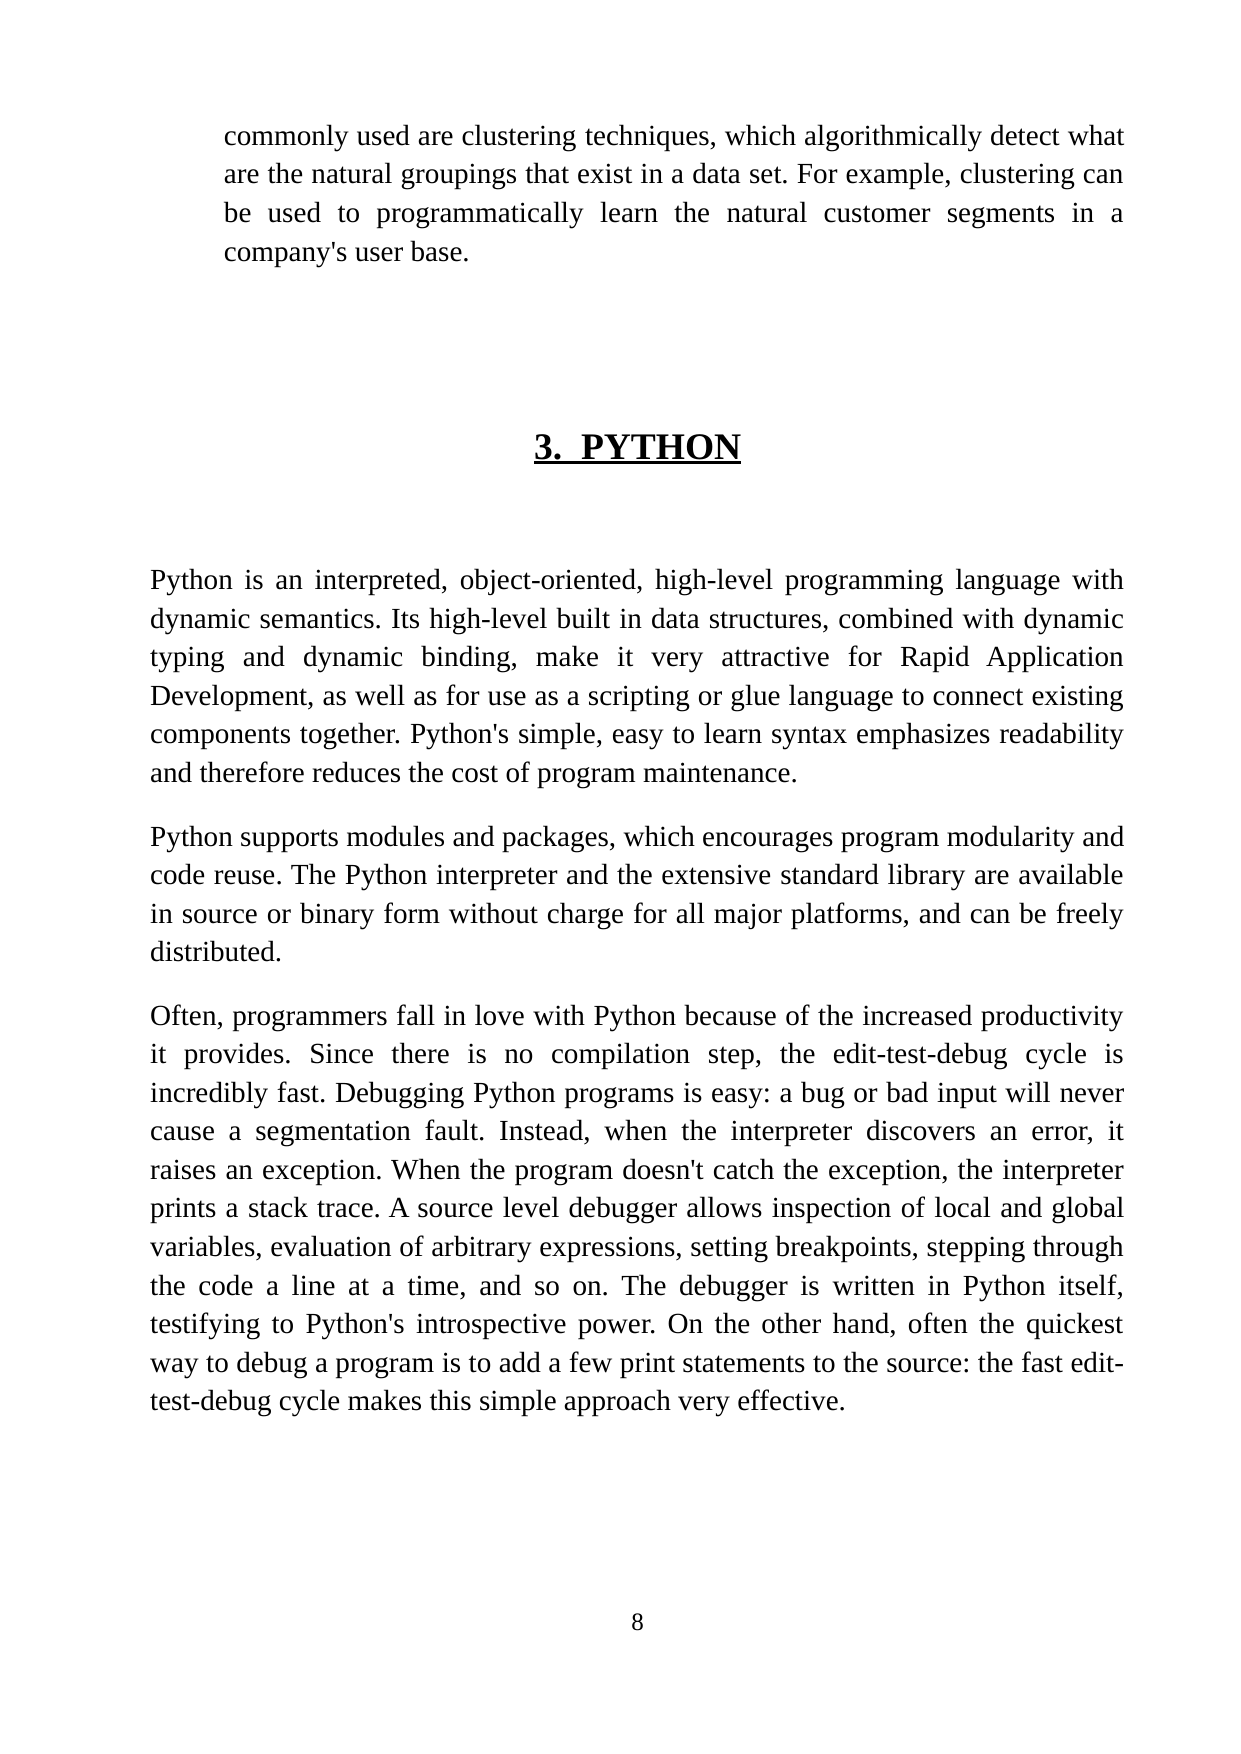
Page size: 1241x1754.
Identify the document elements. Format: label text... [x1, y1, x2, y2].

list commonly used are clustering techniques, which algorithmically detect what are the natural groupings that exist in a data set. For example, clustering can be used to programmatically learn the natural customer segments in a company's user base. [150, 118, 1125, 267]
text Often, programmers fall in love with Python because of the increased productivity it provides. Since there is no compilation step, the edit-test-debug cycle is incredibly fast. Debugging Python programs is easy: a bug or bad input will never cause a segmentation fault. Instead, when the interpreter discovers an error, it raises an exception. When the program doesn't catch the exception, the interpreter prints a stack trace. A source level debugger allows inspection of local and global variables, evaluation of arbitrary expressions, setting breakpoints, stepping through the code a line at a time, and so on. The debugger is written in Python itself, testifying to Python's introspective power. On the other hand, often the quickest way to debug a program is to add a few print statements to the source: the fast edit-test-debug cycle makes this simple approach very effective. [150, 998, 1125, 1417]
text 3. PYTHON [150, 424, 1125, 467]
text Python supports modules and packages, which encourages program modularity and code reuse. The Python interpreter and the extensive standard library are available in source or binary form without charge for all major platforms, and can be freely distributed. [150, 819, 1125, 968]
text Python is an interpreted, object-oriented, high-level programming language with dynamic semantics. Its high-level built in data structures, combined with dynamic typing and dynamic binding, make it very attractive for Rapid Application Development, as well as for use as a scripting or glue language to connect existing components together. Python's simple, easy to learn syntax emphasizes readability and therefore reduces the cost of program maintenance. [150, 562, 1125, 789]
